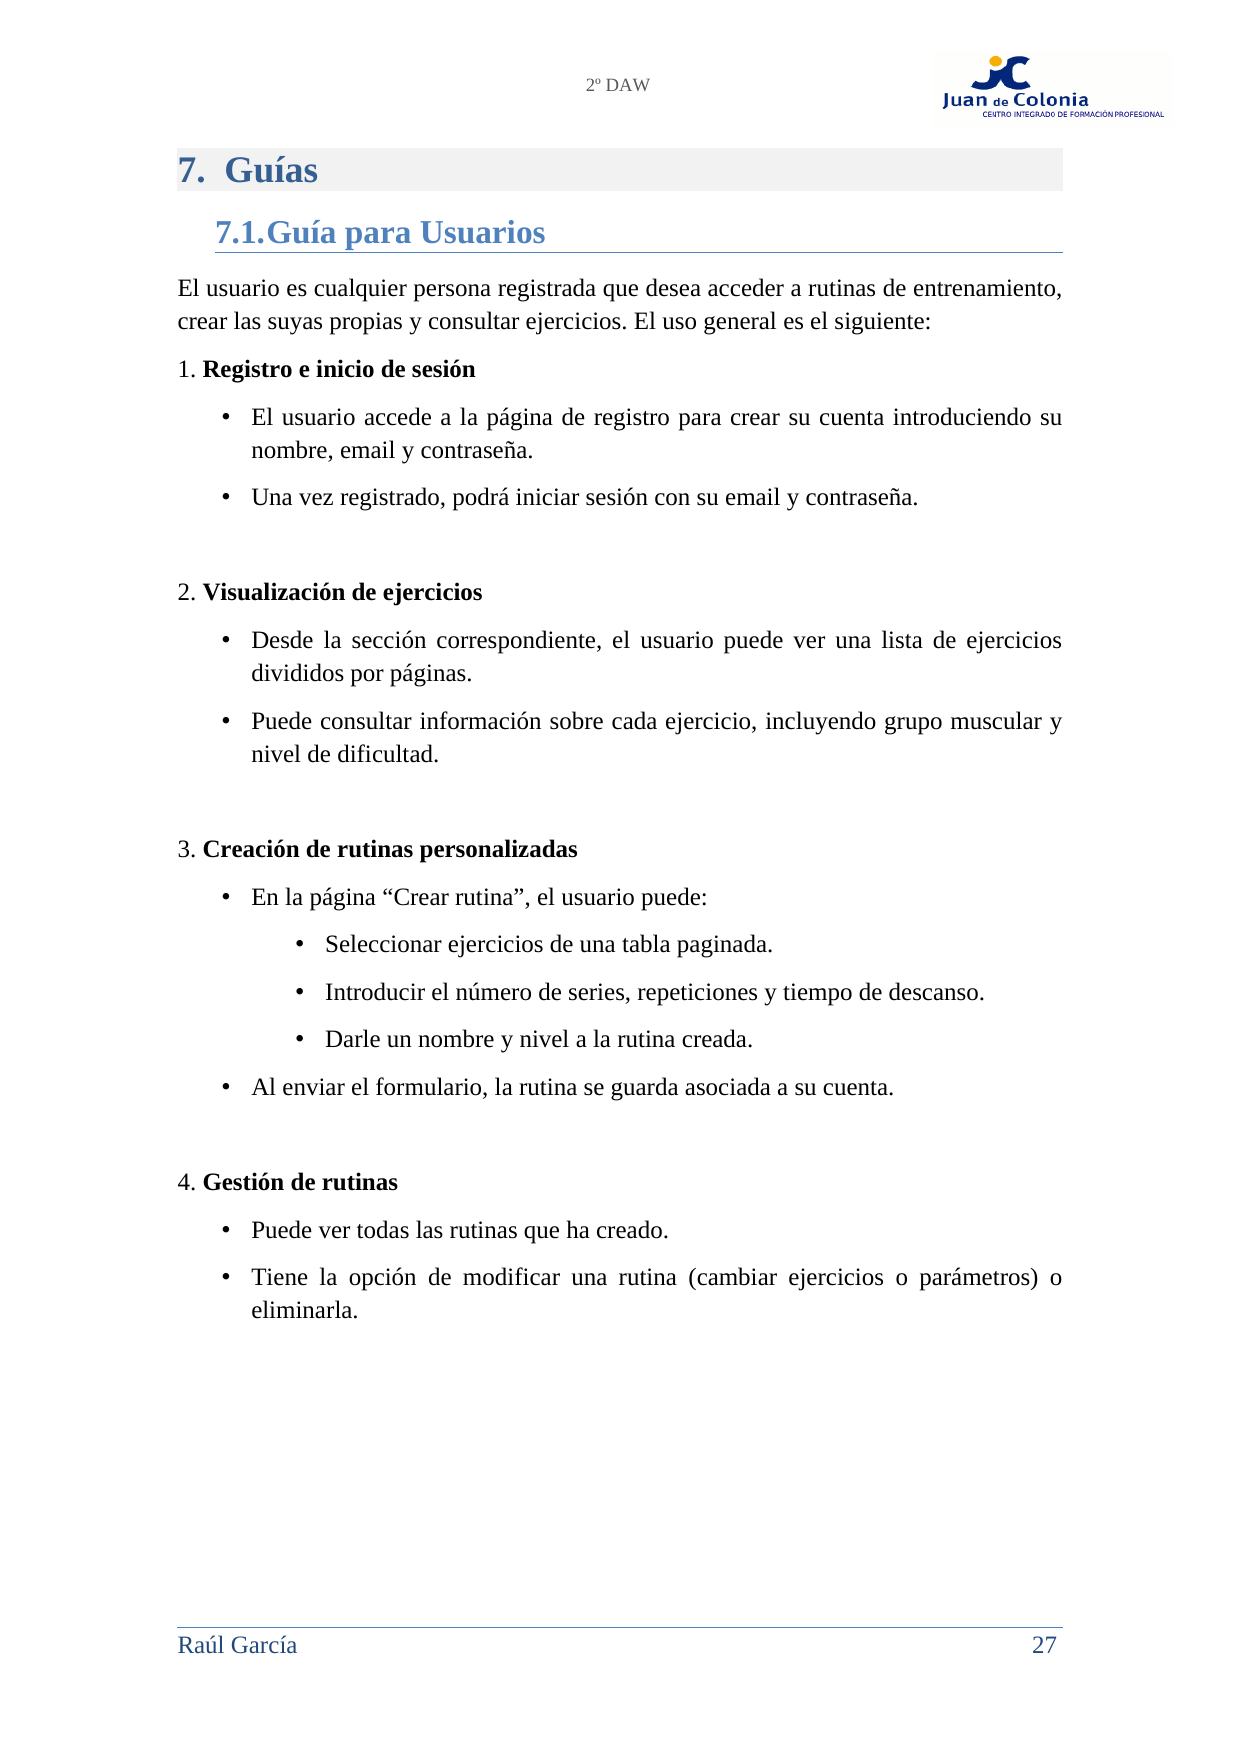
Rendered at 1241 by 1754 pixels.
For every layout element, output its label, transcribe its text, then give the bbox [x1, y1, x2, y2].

text 4. Gestión de rutinas [177, 1167, 1063, 1196]
text El usuario es cualquier persona registrada que desea acceder a rutinas de entrenamiento, crear las suyas propias y consultar ejercicios. El uso general es el siguiente: [177, 273, 1063, 335]
list El usuario accede a la página de registro para crear su cuenta introduciendo su nombre, email y contraseña. [222, 402, 1063, 463]
picture [933, 51, 1175, 126]
list Seleccionar ejercicios de una tabla paginada. [295, 929, 1063, 958]
list Introducir el número de series, repeticiones y tiempo de descanso. [295, 977, 1063, 1006]
subtitle Guía para Usuarios [215, 212, 1063, 252]
text 1. Registro e inicio de sesión [177, 354, 1063, 383]
list Al enviar el formulario, la rutina se guarda asociada a su cuenta. [222, 1072, 1063, 1101]
subtitle Guías [177, 148, 1063, 191]
list Desde la sección correspondiente, el usuario puede ver una lista de ejercicios divididos por páginas. [222, 625, 1063, 687]
text 3. Creación de rutinas personalizadas [177, 834, 1063, 863]
text 2. Visualización de ejercicios [177, 577, 1063, 606]
list Una vez registrado, podrá iniciar sesión con su email y contraseña. [222, 482, 1063, 511]
list En la página “Crear rutina”, el usuario puede: [222, 882, 1063, 910]
list Darle un nombre y nivel a la rutina creada. [295, 1024, 1063, 1053]
list Tiene la opción de modificar una rutina (cambiar ejercicios o parámetros) o eliminarla. [222, 1262, 1063, 1324]
list Puede consultar información sobre cada ejercicio, incluyendo grupo muscular y nivel de dificultad. [222, 706, 1063, 767]
list Puede ver todas las rutinas que ha creado. [222, 1215, 1063, 1243]
